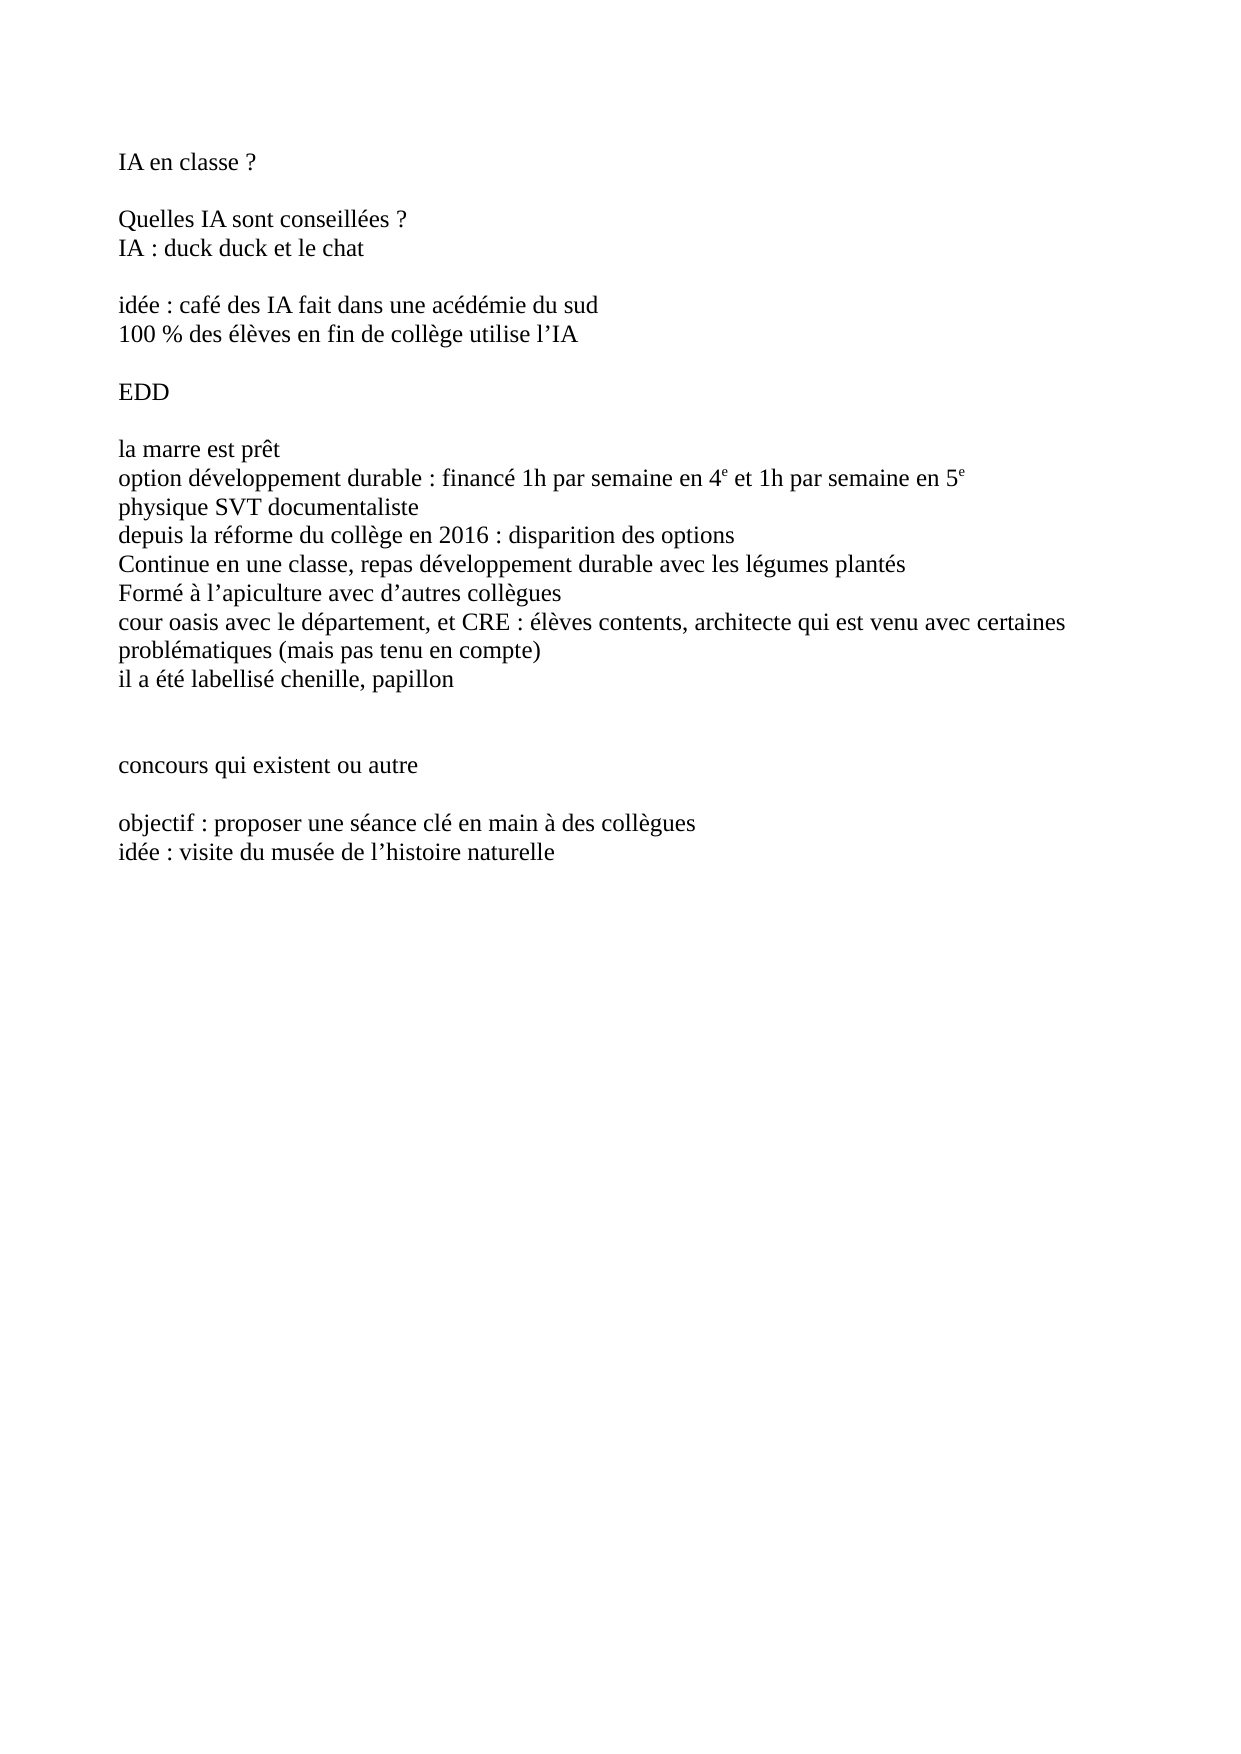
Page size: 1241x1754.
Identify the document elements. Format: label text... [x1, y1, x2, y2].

text Continue en une classe, repas développement durable avec les légumes plantés [118, 549, 1122, 578]
text concours qui existent ou autre [118, 751, 1122, 779]
text IA : duck duck et le chat [118, 233, 1122, 262]
text Quelles IA sont conseillées ? [118, 204, 1122, 233]
text idée : café des IA fait dans une acédémie du sud [118, 291, 1122, 319]
text idée : visite du musée de l’histoire naturelle [118, 837, 1122, 866]
text EDD [118, 377, 1122, 406]
text physique SVT documentaliste [118, 492, 1122, 521]
text il a été labellisé chenille, papillon [118, 664, 1122, 693]
text Formé à l’apiculture avec d’autres collègues [118, 578, 1122, 607]
text objectif : proposer une séance clé en main à des collègues [118, 808, 1122, 837]
text option développement durable : financé 1h par semaine en 4e et 1h par semaine en 5e [118, 463, 1122, 492]
text IA en classe ? [118, 147, 1122, 176]
text 100 % des élèves en fin de collège utilise l’IA [118, 319, 1122, 348]
text depuis la réforme du collège en 2016 : disparition des options [118, 521, 1122, 549]
text la marre est prêt [118, 434, 1122, 463]
text cour oasis avec le département, et CRE : élèves contents, architecte qui est venu avec certaines problématiques (mais pas tenu en compte) [118, 607, 1122, 664]
